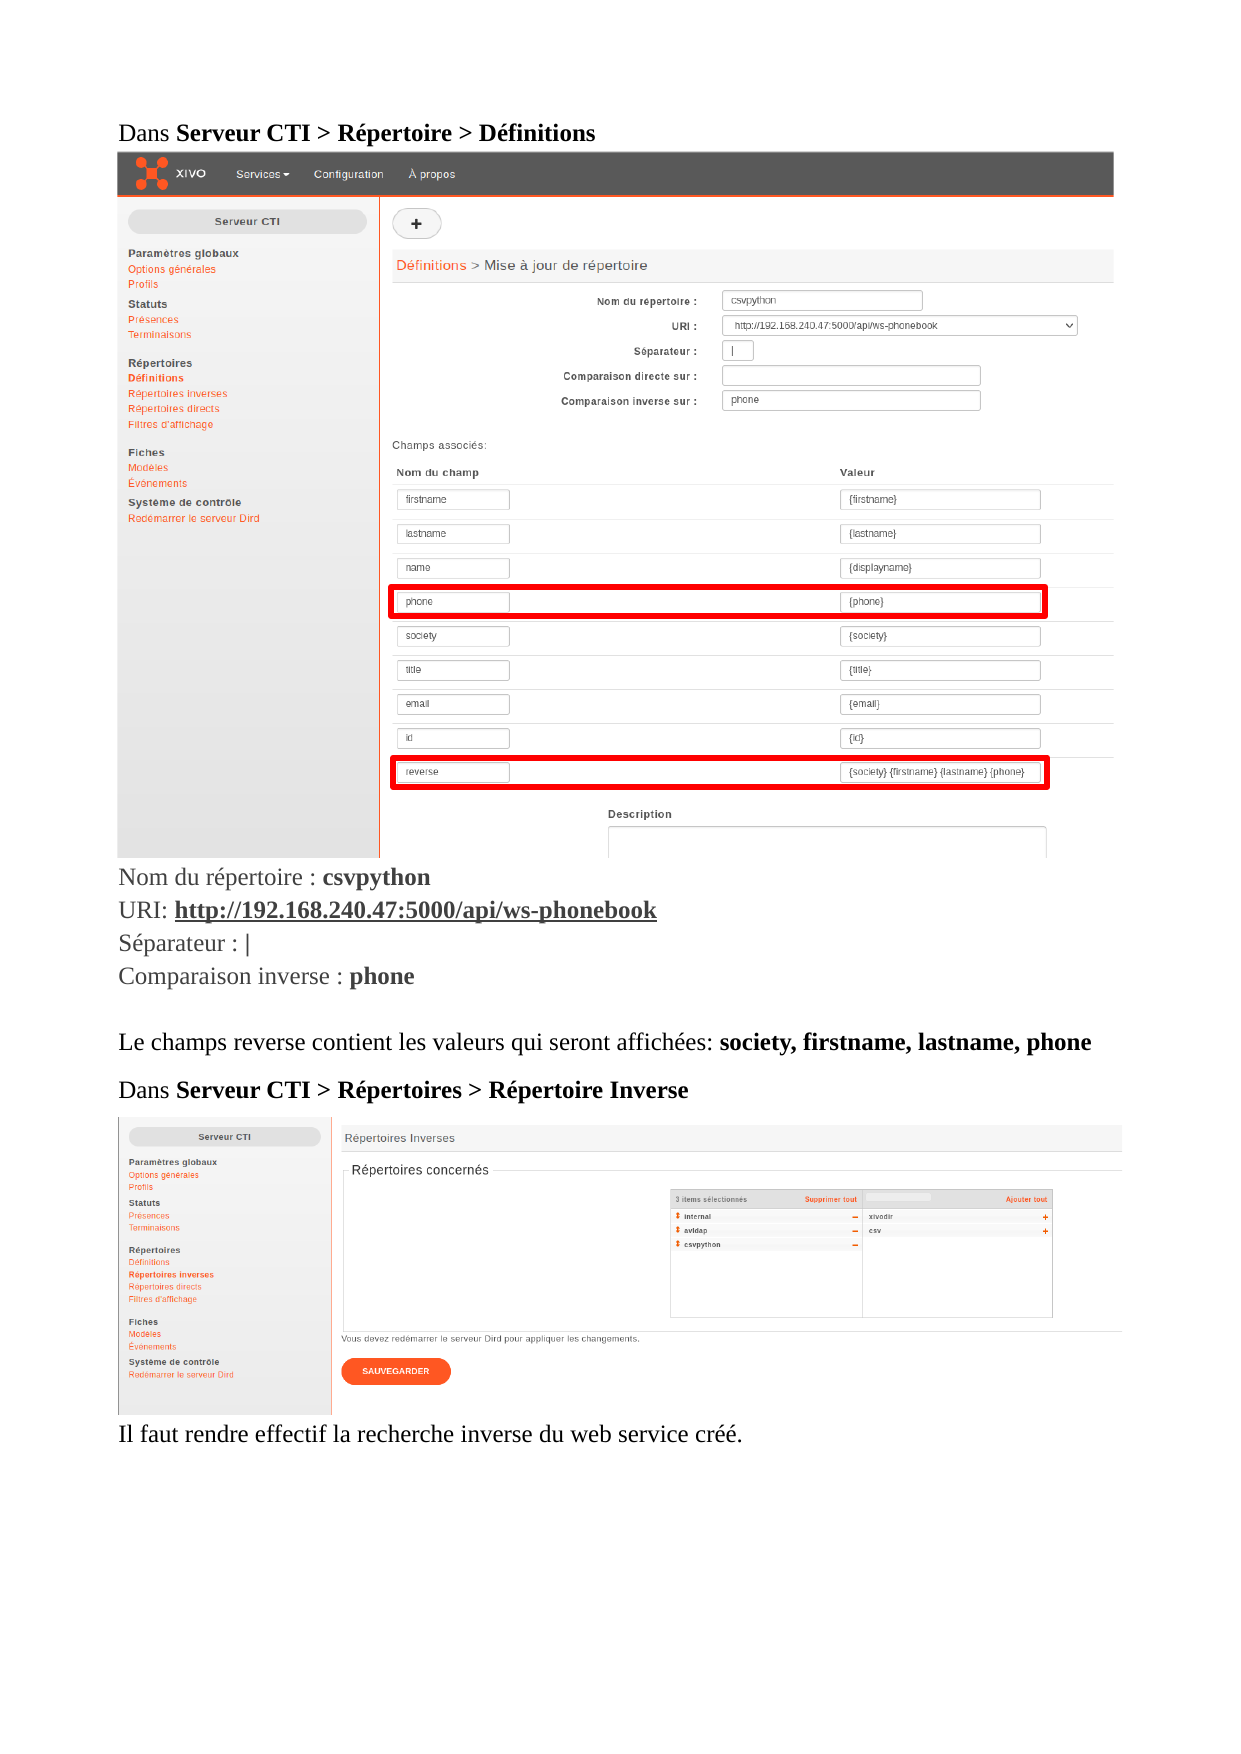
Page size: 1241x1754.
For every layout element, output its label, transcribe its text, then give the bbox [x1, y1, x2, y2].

text Dans Serveur CTI > Répertoires > Répertoire Inverse [118, 1075, 1122, 1104]
text Nom du répertoire : csvpython [118, 151, 1122, 891]
text Comparaison inverse : phone [118, 961, 1122, 990]
text Dans Serveur CTI > Répertoire > Définitions [118, 118, 1122, 147]
text Il faut rendre effectif la recherche inverse du web service créé. [118, 1415, 1122, 1448]
picture [118, 1117, 1123, 1415]
text URI: http://192.168.240.47:5000/api/ws-phonebook [118, 895, 1122, 924]
text Le champs reverse contient les valeurs qui seront affichées: society, firstname, lastname, phone [118, 1027, 1122, 1056]
text Séparateur : | [118, 928, 1122, 957]
